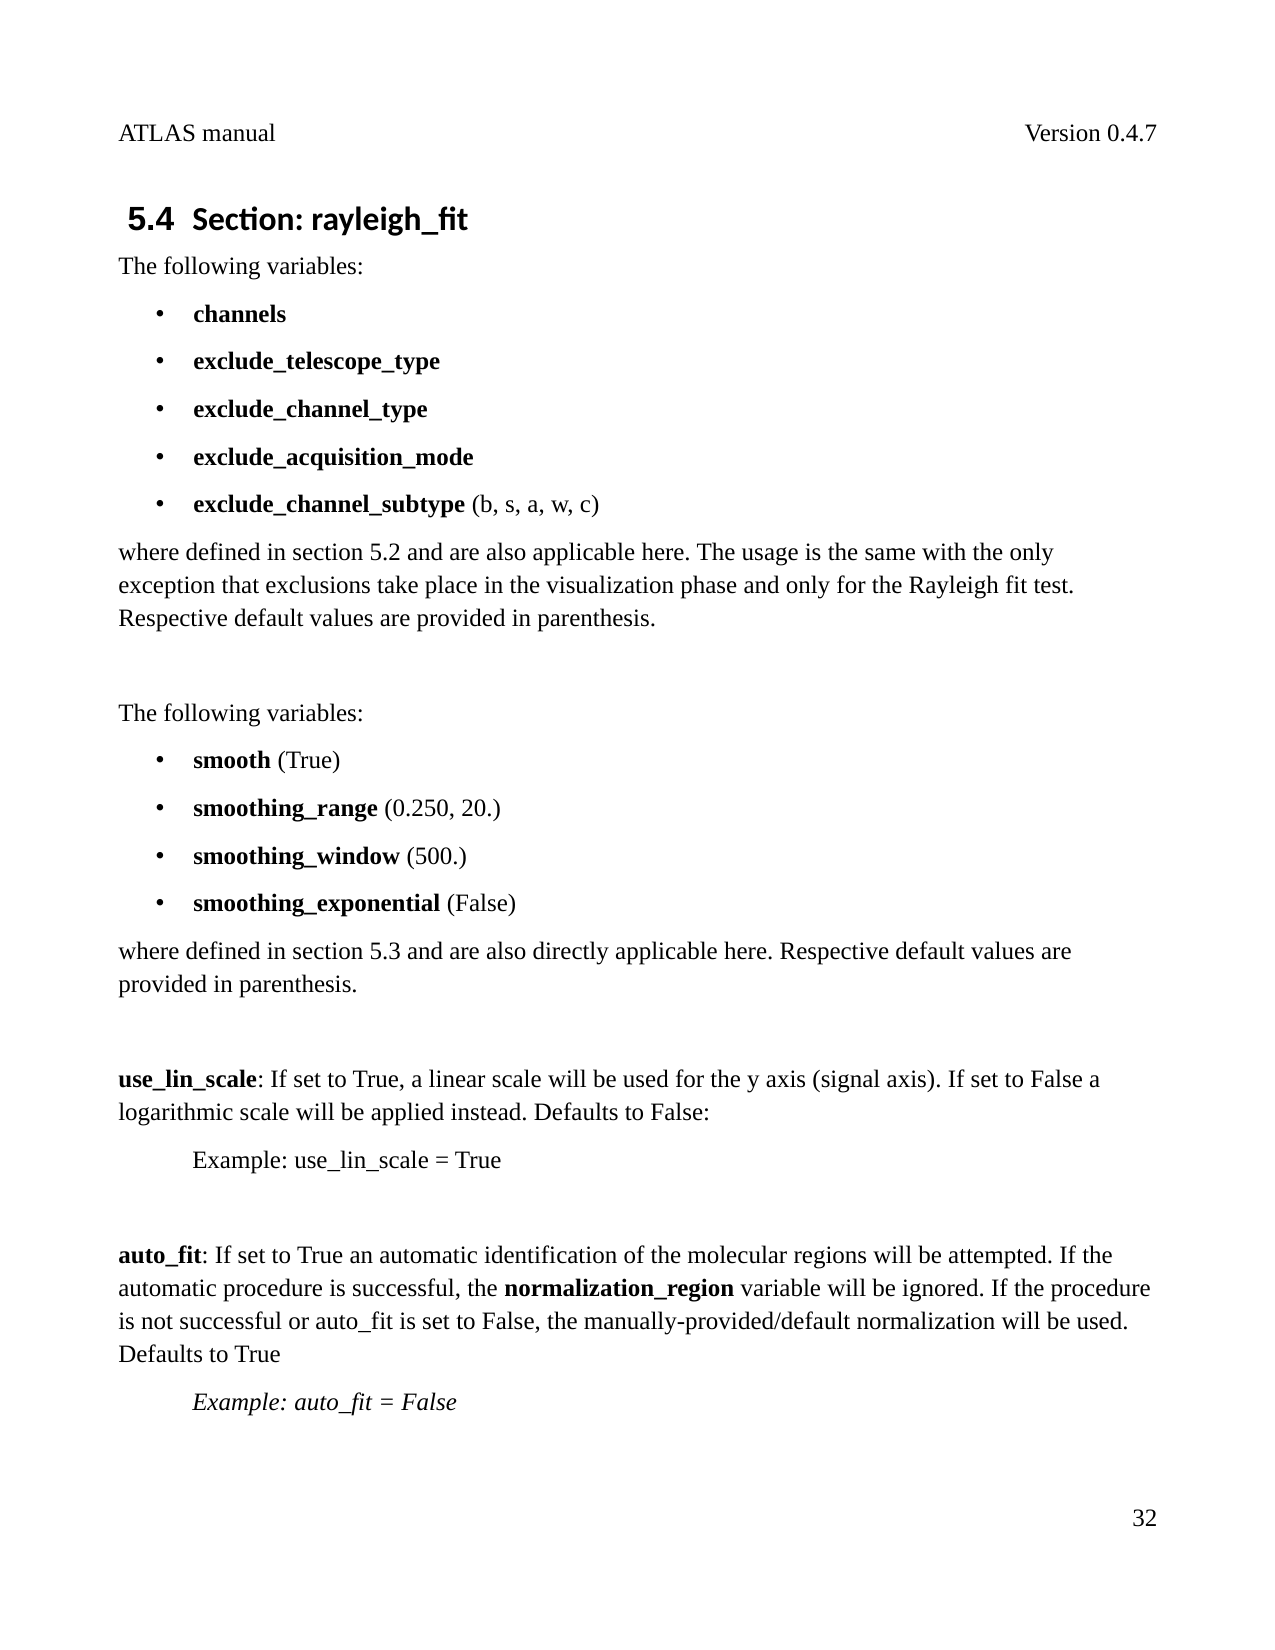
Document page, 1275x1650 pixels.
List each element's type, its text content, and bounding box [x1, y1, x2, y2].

text where defined in section 5.3 and are also directly applicable here. Respective default values are provided in parenthesis. [118, 936, 1157, 998]
text use_lin_scale: If set to True, a linear scale will be used for the y axis (signal axis). If set to False a logarithmic scale will be applied instead. Defaults to False: [118, 1064, 1157, 1126]
list exclude_channel_subtype (b, s, a, w, c) [156, 489, 1157, 518]
text Example: use_lin_scale = True [118, 1145, 1157, 1174]
list smoothing_range (0.250, 20.) [156, 793, 1157, 822]
list smoothing_window (500.) [156, 841, 1157, 869]
text where defined in section 5.2 and are also applicable here. The usage is the same with the only exception that exclusions take place in the visualization phase and only for the Rayleigh fit test. Respective default values are provided in parenthesis. [118, 537, 1157, 632]
text The following variables: [118, 698, 1157, 727]
text Example: auto_fit = False [118, 1387, 1157, 1416]
list channels [156, 299, 1157, 327]
subtitle Section: rayleigh_fit [118, 198, 1157, 239]
text The following variables: [118, 251, 1157, 280]
list exclude_acquisition_mode [156, 442, 1157, 470]
list smooth (True) [156, 746, 1157, 774]
list exclude_telescope_type [156, 346, 1157, 375]
list smoothing_exponential (False) [156, 888, 1157, 917]
text auto_fit: If set to True an automatic identification of the molecular regions will be attempted. If the automatic procedure is successful, the normalization_region variable will be ignored. If the procedure is not successful or auto_fit is set to False, the manually-provided/default normalization will be used. Defaults to True [118, 1240, 1157, 1368]
list exclude_channel_type [156, 394, 1157, 423]
